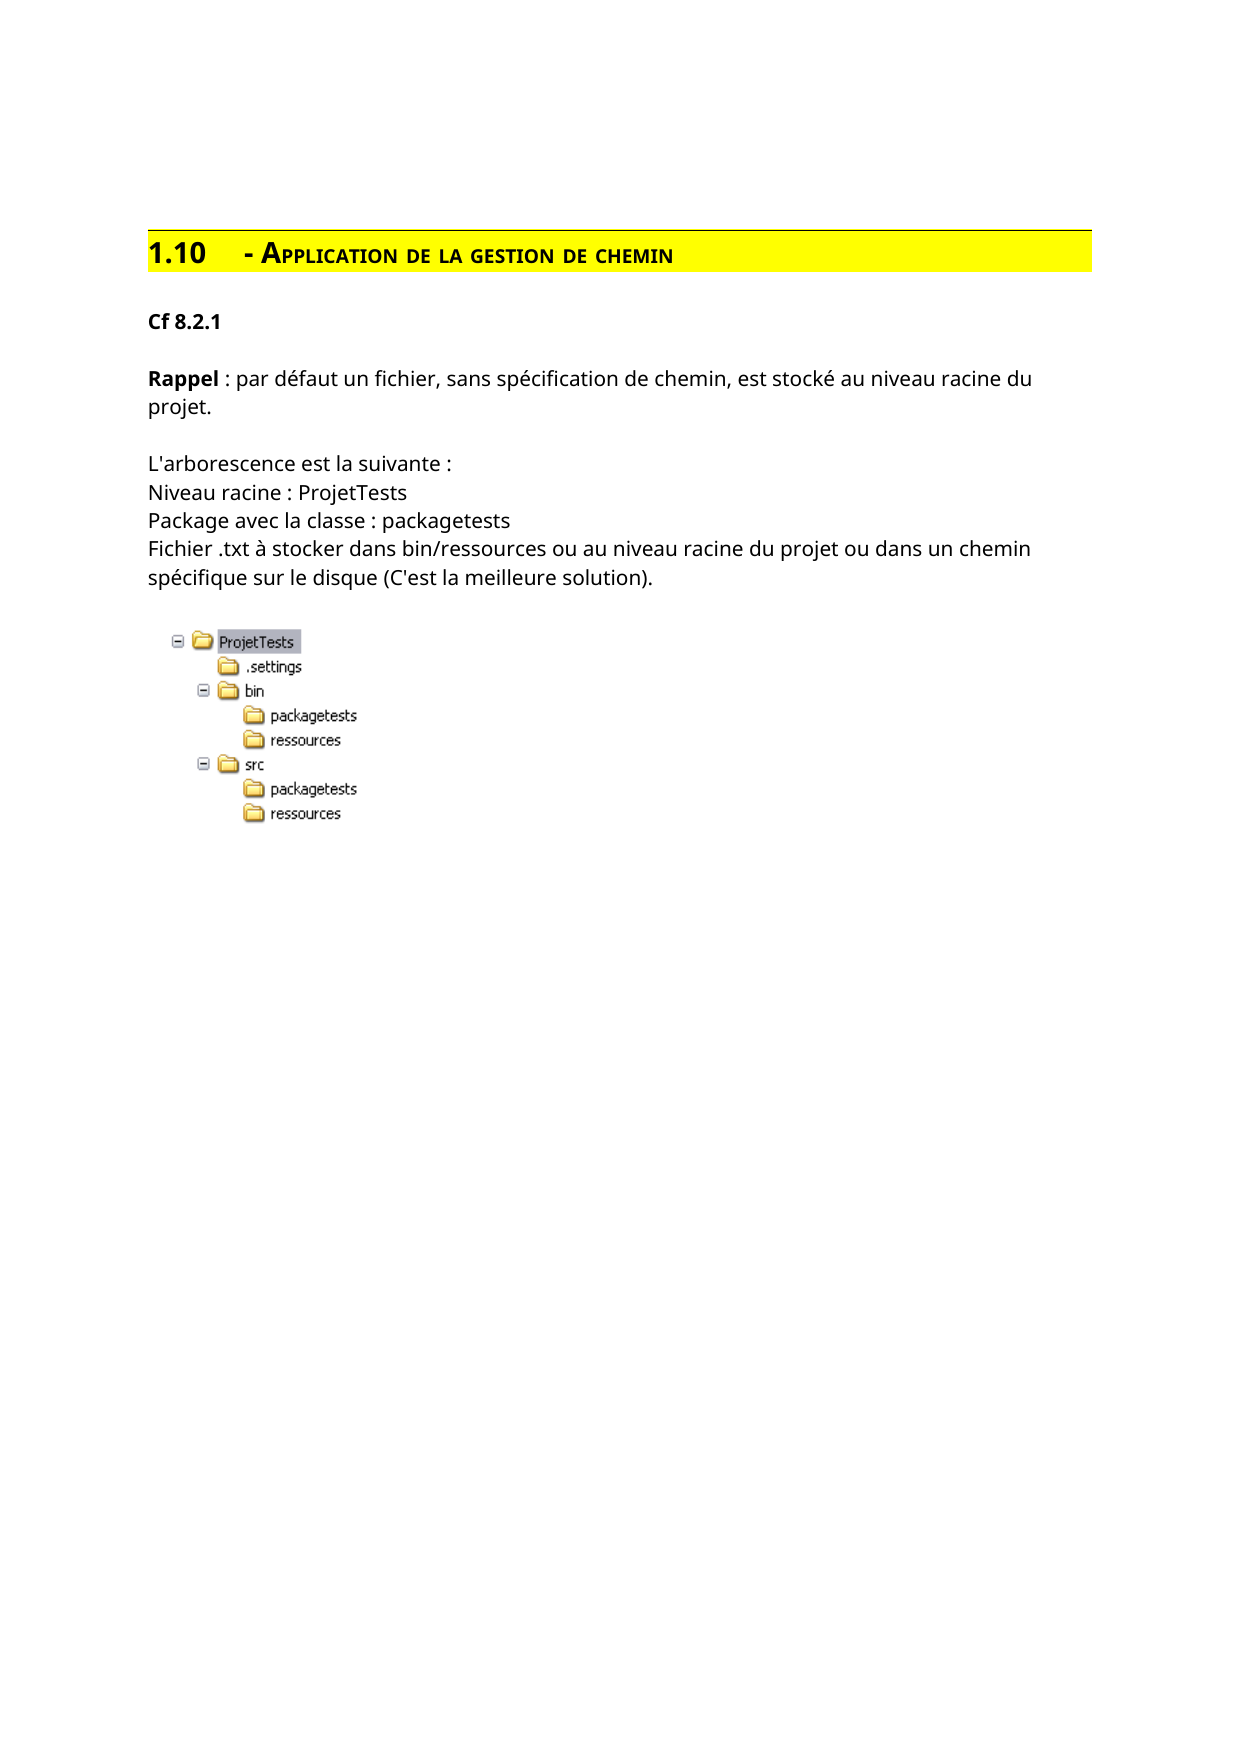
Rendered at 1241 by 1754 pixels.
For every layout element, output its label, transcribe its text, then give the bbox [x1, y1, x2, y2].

text L'arborescence est la suivante : [148, 449, 1092, 478]
text Package avec la classe : packagetests [148, 506, 1092, 534]
subtitle - Application de la gestion de chemin [148, 231, 1092, 272]
text Niveau racine : ProjetTests [148, 478, 1092, 506]
text Fichier .txt à stocker dans bin/ressources ou au niveau racine du projet ou dans un chemin spécifique sur le disque (C'est la meilleure solution). [148, 534, 1092, 591]
text Rappel : par défaut un fichier, sans spécification de chemin, est stocké au niveau racine du projet. [148, 364, 1092, 421]
text Cf 8.2.1 [148, 307, 1092, 336]
